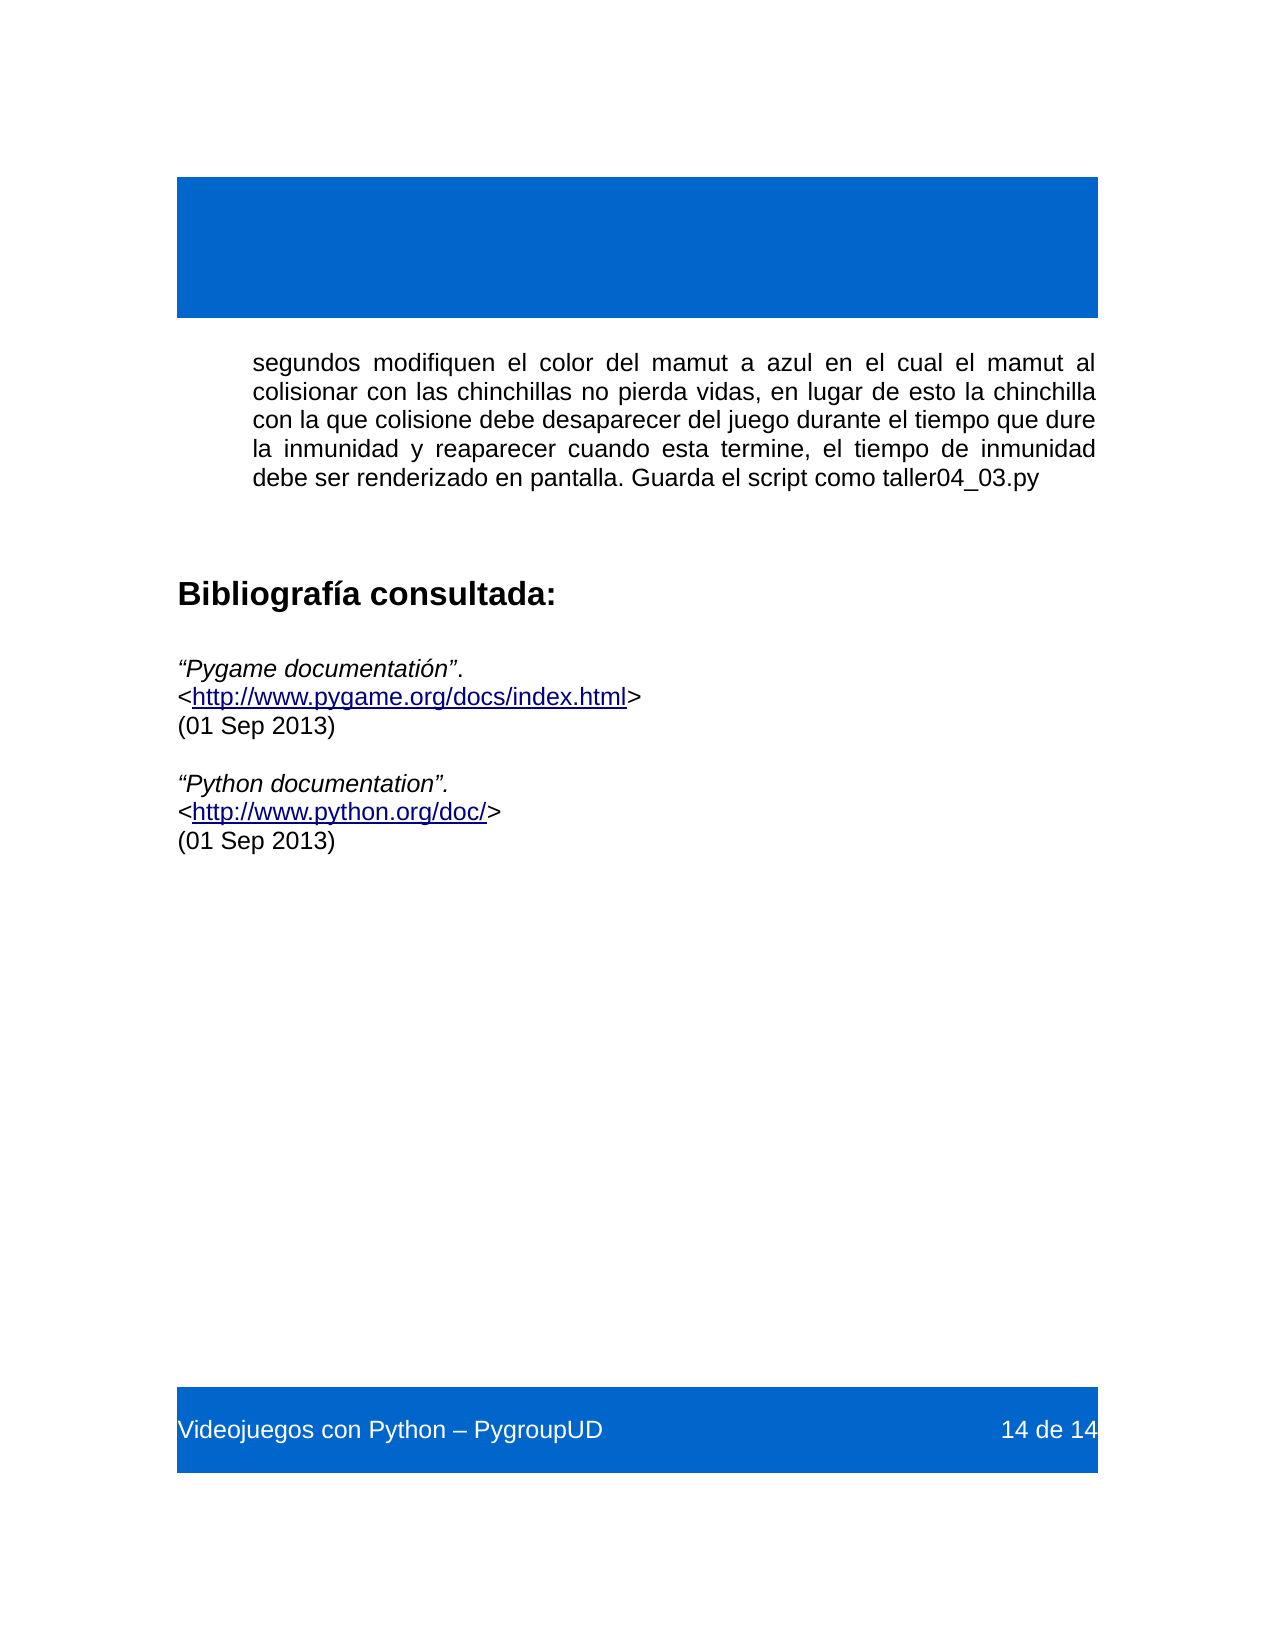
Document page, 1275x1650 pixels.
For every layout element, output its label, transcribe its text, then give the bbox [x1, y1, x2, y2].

list segundos modifiquen el color del mamut a azul en el cual el mamut al colisionar con las chinchillas no pierda vidas, en lugar de esto la chinchilla con la que colisione debe desaparecer del juego durante el tiempo que dure la inmunidad y reaparecer cuando esta termine, el tiempo de inmunidad debe ser renderizado en pantalla. Guarda el script como taller04_03.py [215, 348, 1098, 491]
text “Pygame documentatión”. [177, 654, 1098, 682]
text (01 Sep 2013) [177, 826, 1098, 855]
text <http://www.pygame.org/docs/index.html> [177, 682, 1098, 711]
subtitle Bibliografía consultada: [177, 574, 1098, 612]
text “Python documentation”. [177, 769, 1098, 797]
text <http://www.python.org/doc/> [177, 797, 1098, 826]
text (01 Sep 2013) [177, 711, 1098, 740]
